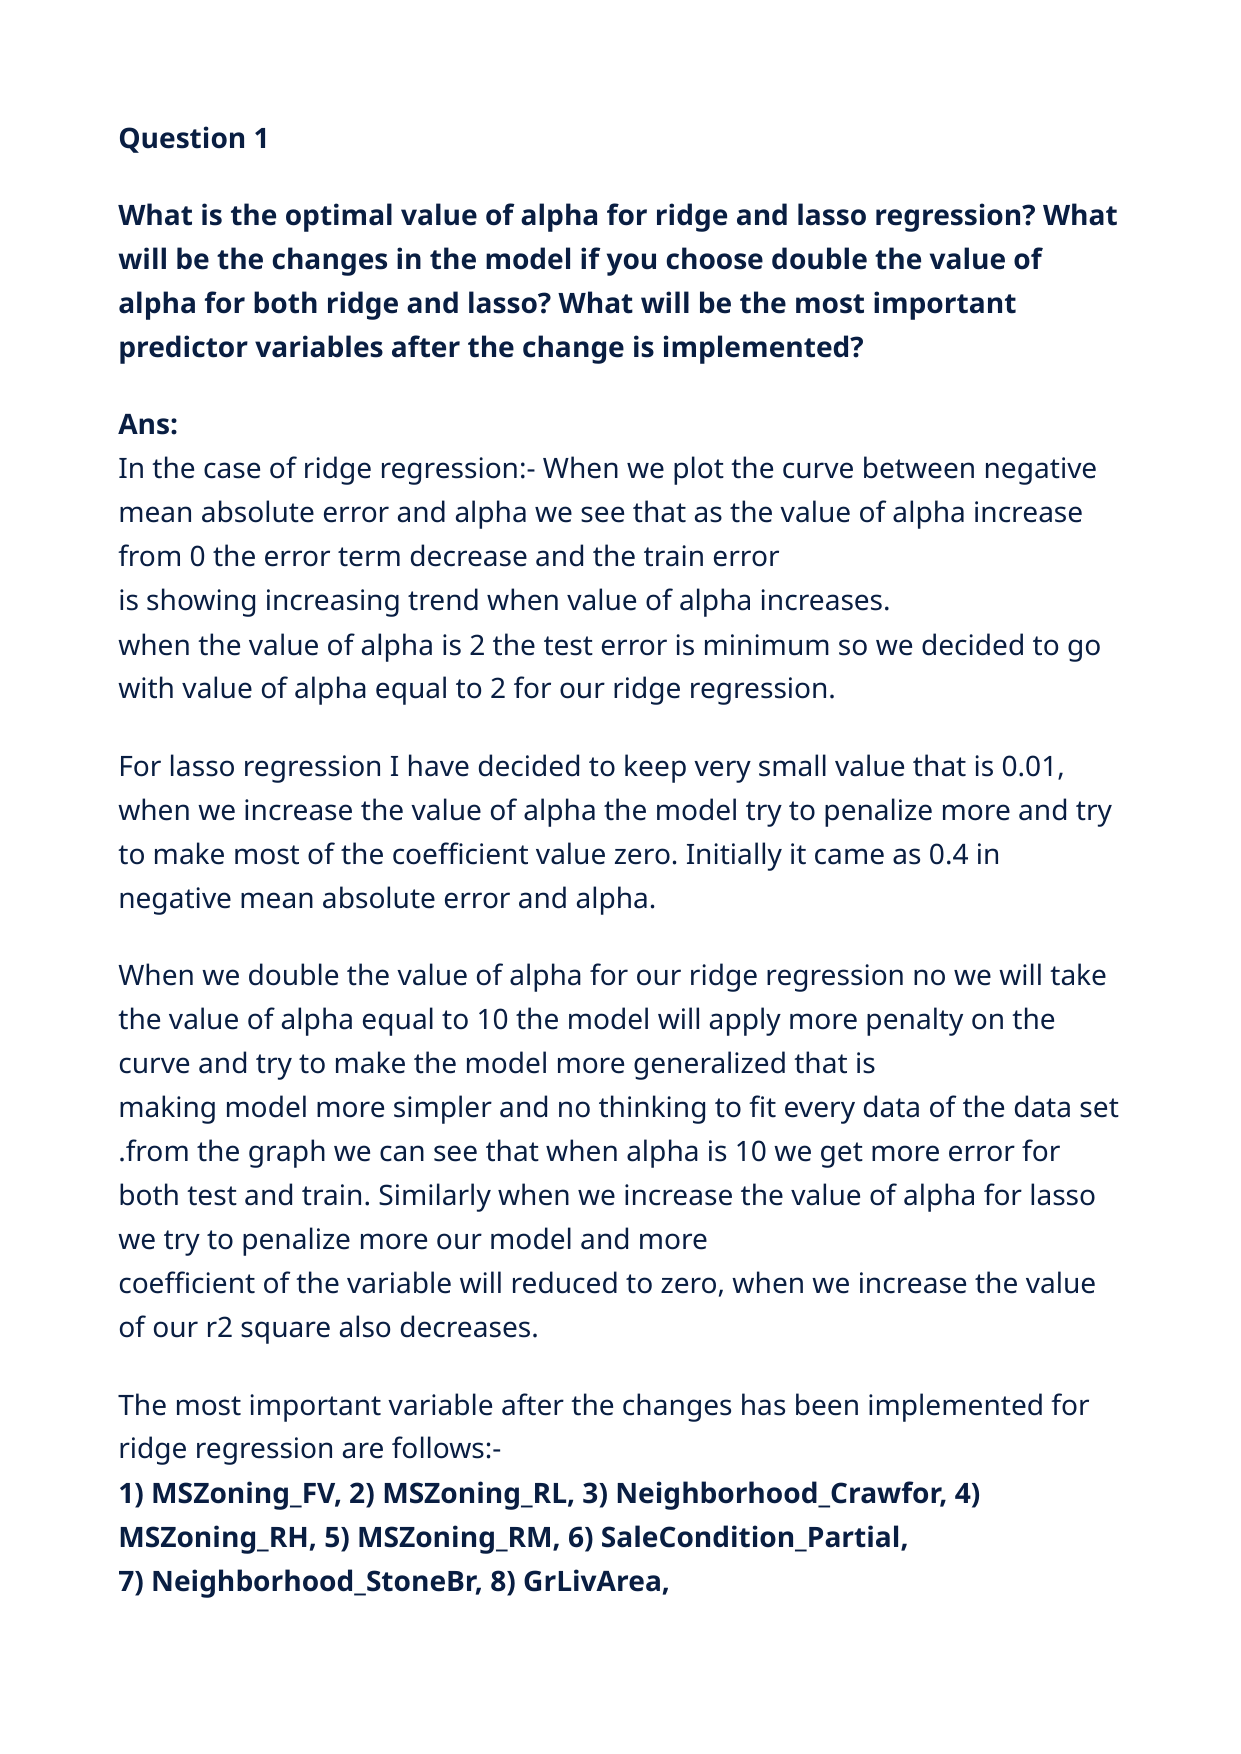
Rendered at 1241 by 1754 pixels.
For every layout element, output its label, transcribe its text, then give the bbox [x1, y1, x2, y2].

text In the case of ridge regression:- When we plot the curve between negative mean absolute error and alpha we see that as the value of alpha increase from 0 the error term decrease and the train error [118, 448, 1122, 575]
text making model more simpler and no thinking to fit every data of the data set .from the graph we can see that when alpha is 10 we get more error for both test and train. Similarly when we increase the value of alpha for lasso we try to penalize more our model and more [118, 1087, 1122, 1258]
text is showing increasing trend when value of alpha increases. [118, 581, 1122, 619]
text For lasso regression I have decided to keep very small value that is 0.01, when we increase the value of alpha the model try to penalize more and try to make most of the coefficient value zero. Initially it came as 0.4 in negative mean absolute error and alpha. [118, 746, 1122, 916]
text when the value of alpha is 2 the test error is minimum so we decided to go with value of alpha equal to 2 for our ridge regression. [118, 625, 1122, 707]
text 1) MSZoning_FV, 2) MSZoning_RL, 3) Neighborhood_Crawfor, 4) MSZoning_RH, 5) MSZoning_RM, 6) SaleCondition_Partial, [118, 1473, 1122, 1555]
text coefficient of the variable will reduced to zero, when we increase the value of our r2 square also decreases. [118, 1264, 1122, 1346]
text The most important variable after the changes has been implemented for ridge regression are follows:- [118, 1385, 1122, 1467]
text When we double the value of alpha for our ridge regression no we will take the value of alpha equal to 10 the model will apply more penalty on the curve and try to make the model more generalized that is [118, 955, 1122, 1082]
text Question 1 [118, 118, 1122, 156]
text 7) Neighborhood_StoneBr, 8) GrLivArea, [118, 1561, 1122, 1599]
text What is the optimal value of alpha for ridge and lasso regression? What will be the changes in the model if you choose double the value of alpha for both ridge and lasso? What will be the most important predictor variables after the change is implemented? [118, 195, 1122, 366]
text Ans: [118, 404, 1122, 443]
